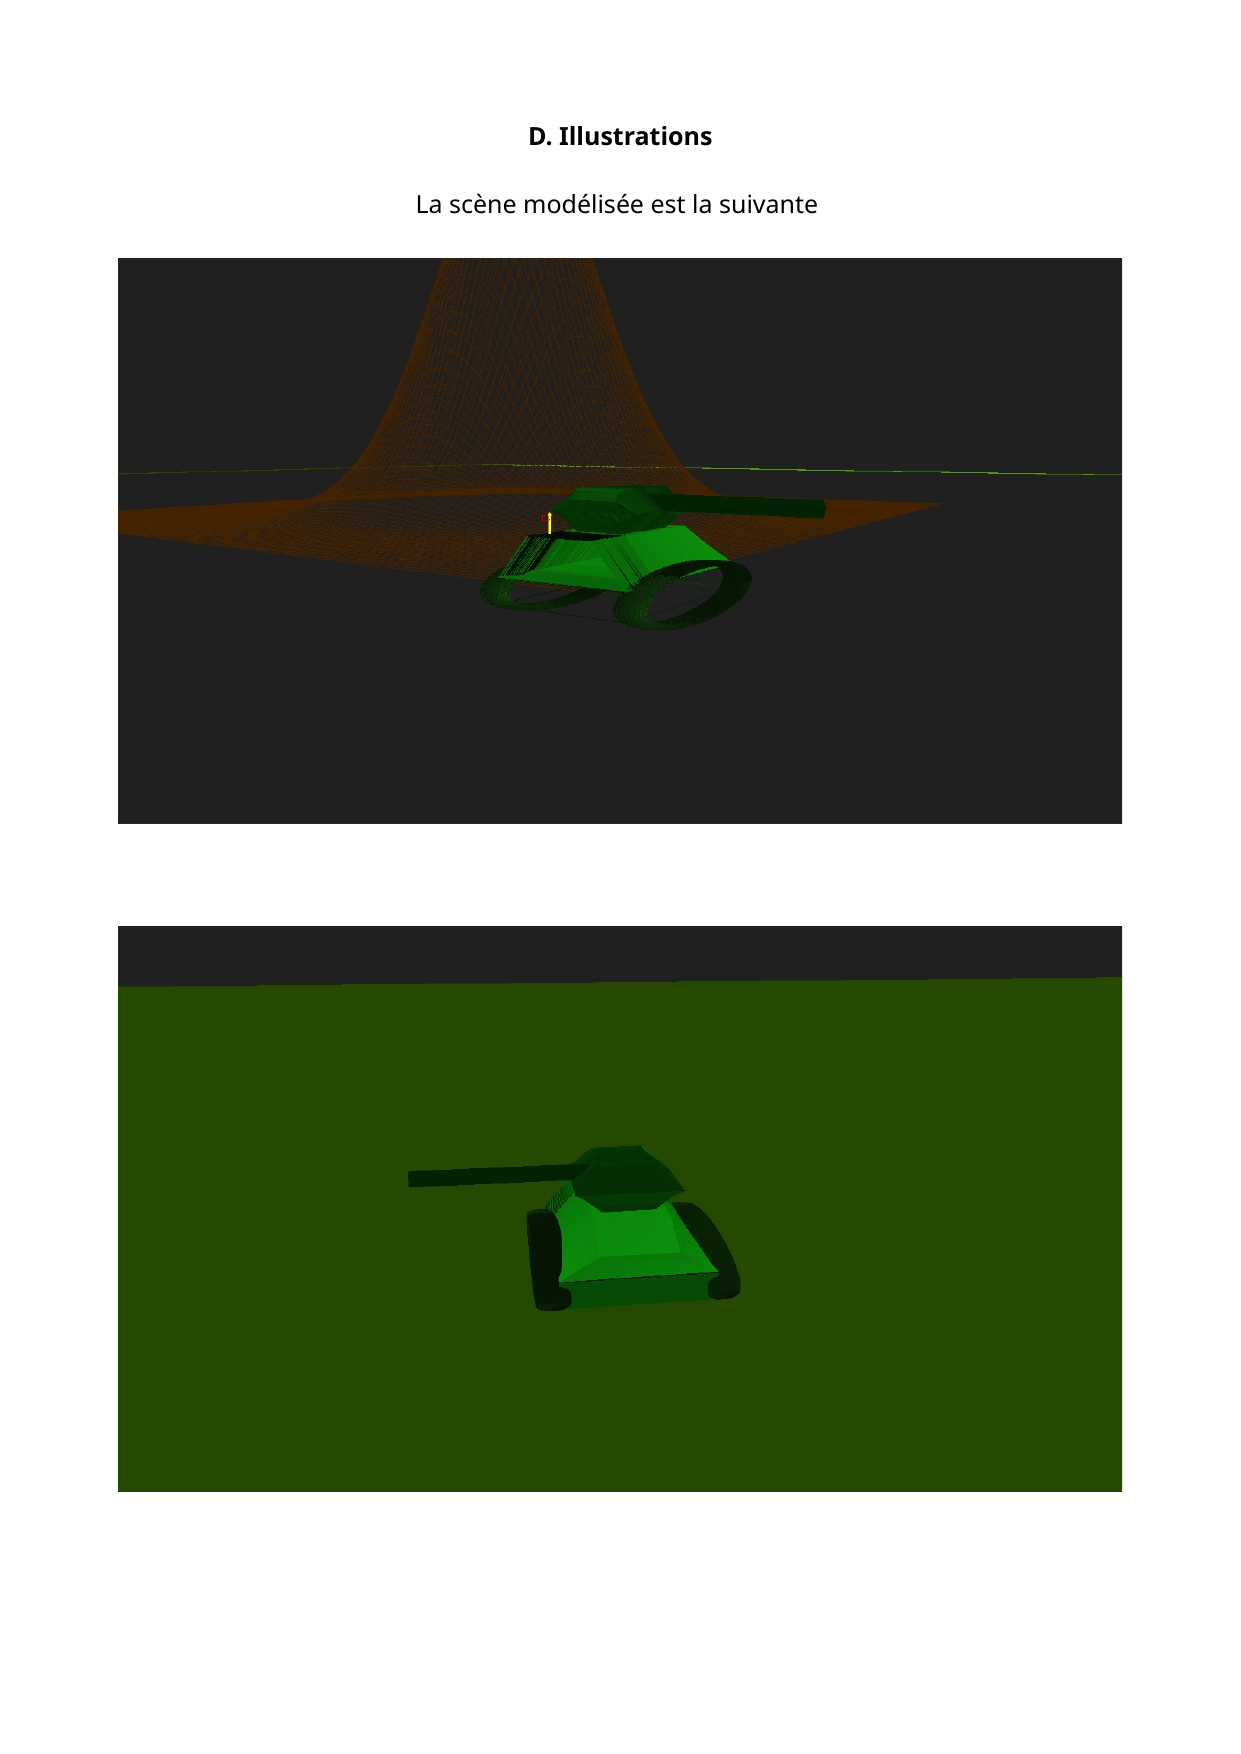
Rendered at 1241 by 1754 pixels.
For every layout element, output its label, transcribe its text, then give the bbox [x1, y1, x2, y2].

text D. Illustrations [118, 118, 1122, 152]
picture [118, 258, 1123, 824]
text La scène modélisée est la suivante [118, 186, 1122, 220]
picture [118, 926, 1123, 1492]
